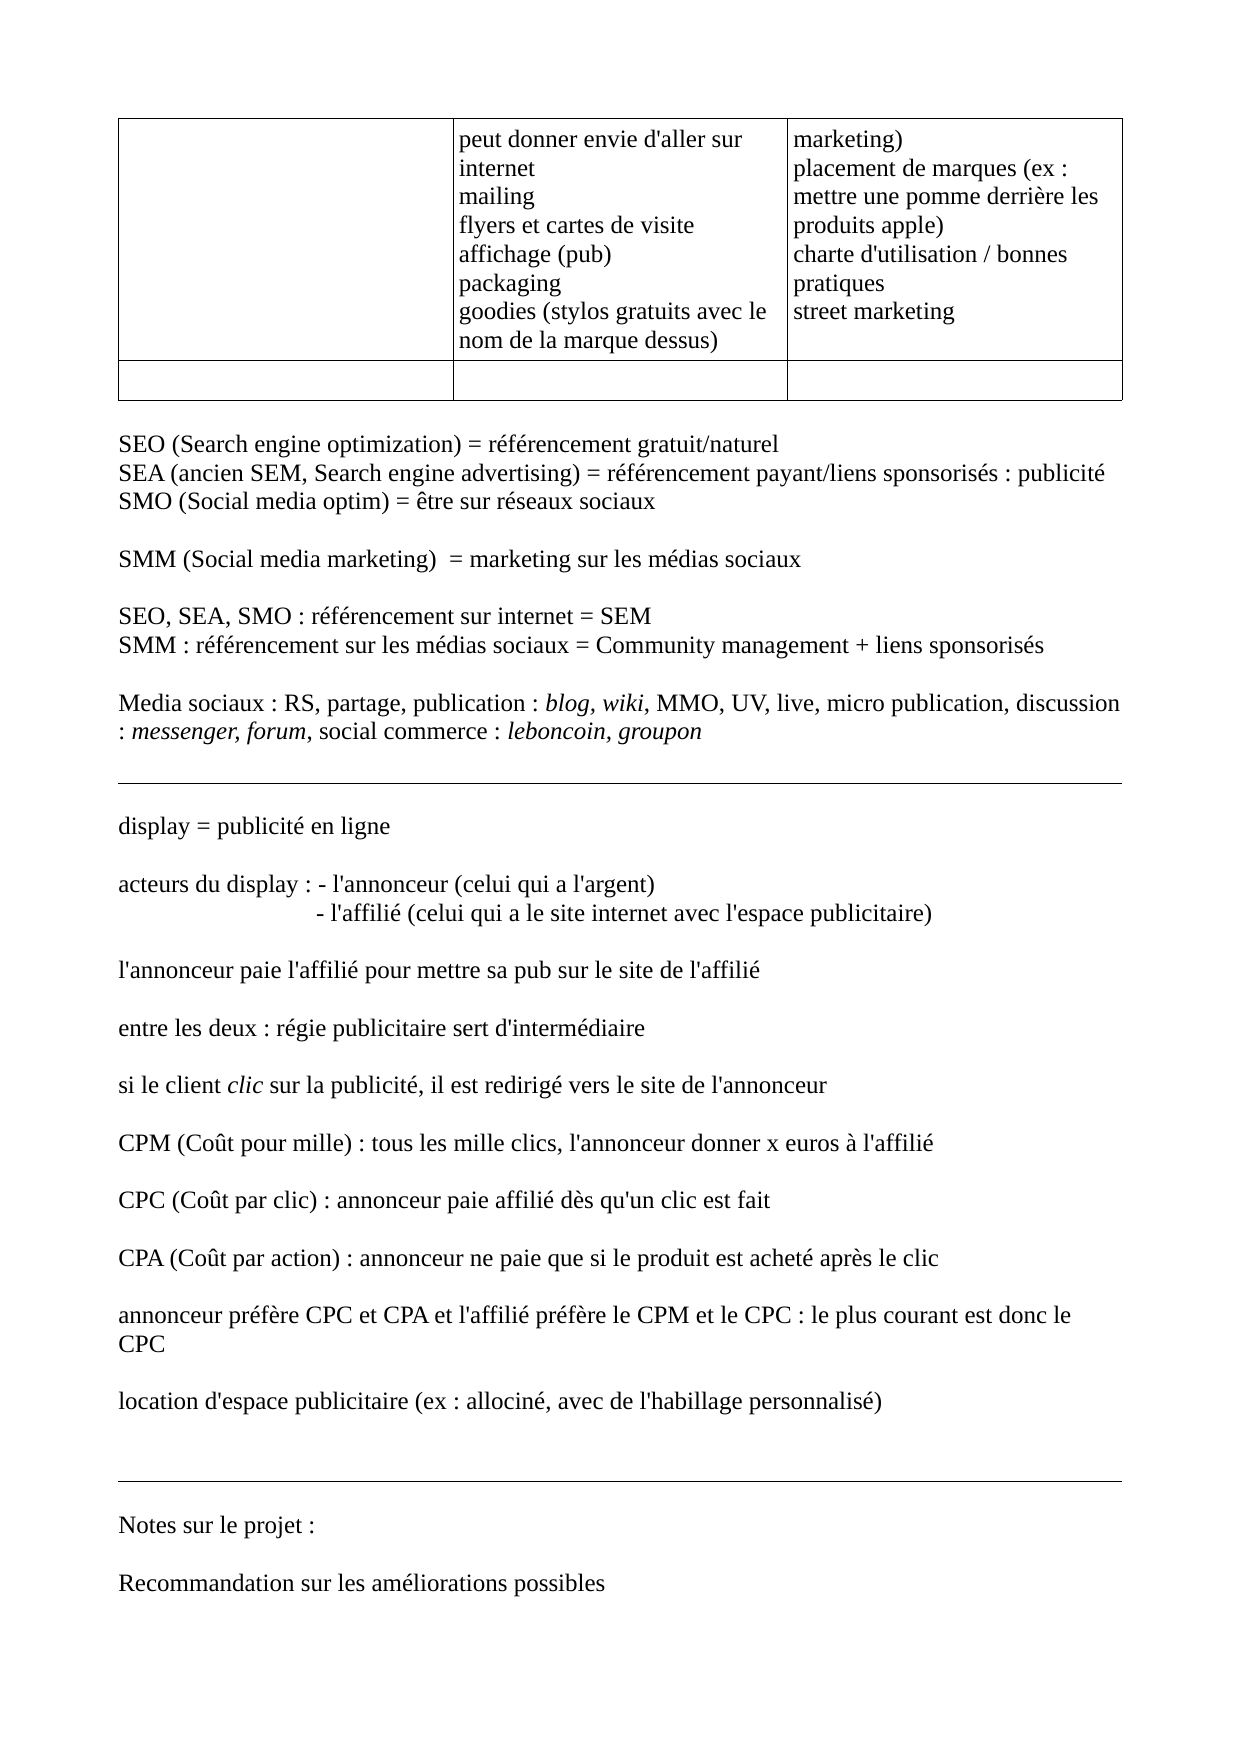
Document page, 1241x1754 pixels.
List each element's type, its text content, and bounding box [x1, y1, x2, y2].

text annonceur préfère CPC et CPA et l'affilié préfère le CPM et le CPC : le plus courant est donc le CPC [118, 1300, 1122, 1358]
text SMM : référencement sur les médias sociaux = Community management + liens sponsorisés [118, 630, 1122, 659]
table_cell marketing) placement de marques (ex : mettre une pomme derrière les produits apple) charte d'utilisation / bonnes pratiques street marketing [788, 119, 1122, 360]
text si le client clic sur la publicité, il est redirigé vers le site de l'annonceur [118, 1070, 1122, 1099]
text SEO, SEA, SMO : référencement sur internet = SEM [118, 601, 1122, 630]
text - l'affilié (celui qui a le site internet avec l'espace publicitaire) [118, 898, 1122, 926]
table_cell [119, 119, 453, 360]
text entre les deux : régie publicitaire sert d'intermédiaire [118, 1013, 1122, 1041]
text SEA (ancien SEM, Search engine advertising) = référencement payant/liens sponsorisés : publicité [118, 458, 1122, 486]
table_cell [119, 361, 453, 400]
text display = publicité en ligne [118, 811, 1122, 840]
text Media sociaux : RS, partage, publication : blog, wiki, MMO, UV, live, micro publication, discussion : messenger, forum, social commerce : leboncoin, groupon [118, 688, 1122, 745]
text CPM (Coût pour mille) : tous les mille clics, l'annonceur donner x euros à l'affilié [118, 1128, 1122, 1156]
table_cell [788, 361, 1122, 400]
table_cell [454, 361, 787, 400]
text SMO (Social media optim) = être sur réseaux sociaux [118, 486, 1122, 515]
text SMM (Social media marketing) = marketing sur les médias sociaux [118, 544, 1122, 573]
table_cell peut donner envie d'aller sur internet mailing flyers et cartes de visite affichage (pub) packaging goodies (stylos gratuits avec le nom de la marque dessus) [454, 119, 787, 360]
text Notes sur le projet : [118, 1510, 1122, 1539]
text Recommandation sur les améliorations possibles [118, 1568, 1122, 1597]
text CPA (Coût par action) : annonceur ne paie que si le produit est acheté après le clic [118, 1243, 1122, 1271]
text SEO (Search engine optimization) = référencement gratuit/naturel [118, 429, 1122, 458]
text location d'espace publicitaire (ex : allociné, avec de l'habillage personnalisé) [118, 1386, 1122, 1415]
text l'annonceur paie l'affilié pour mettre sa pub sur le site de l'affilié [118, 955, 1122, 984]
text acteurs du display : - l'annonceur (celui qui a l'argent) [118, 869, 1122, 898]
text CPC (Coût par clic) : annonceur paie affilié dès qu'un clic est fait [118, 1185, 1122, 1214]
